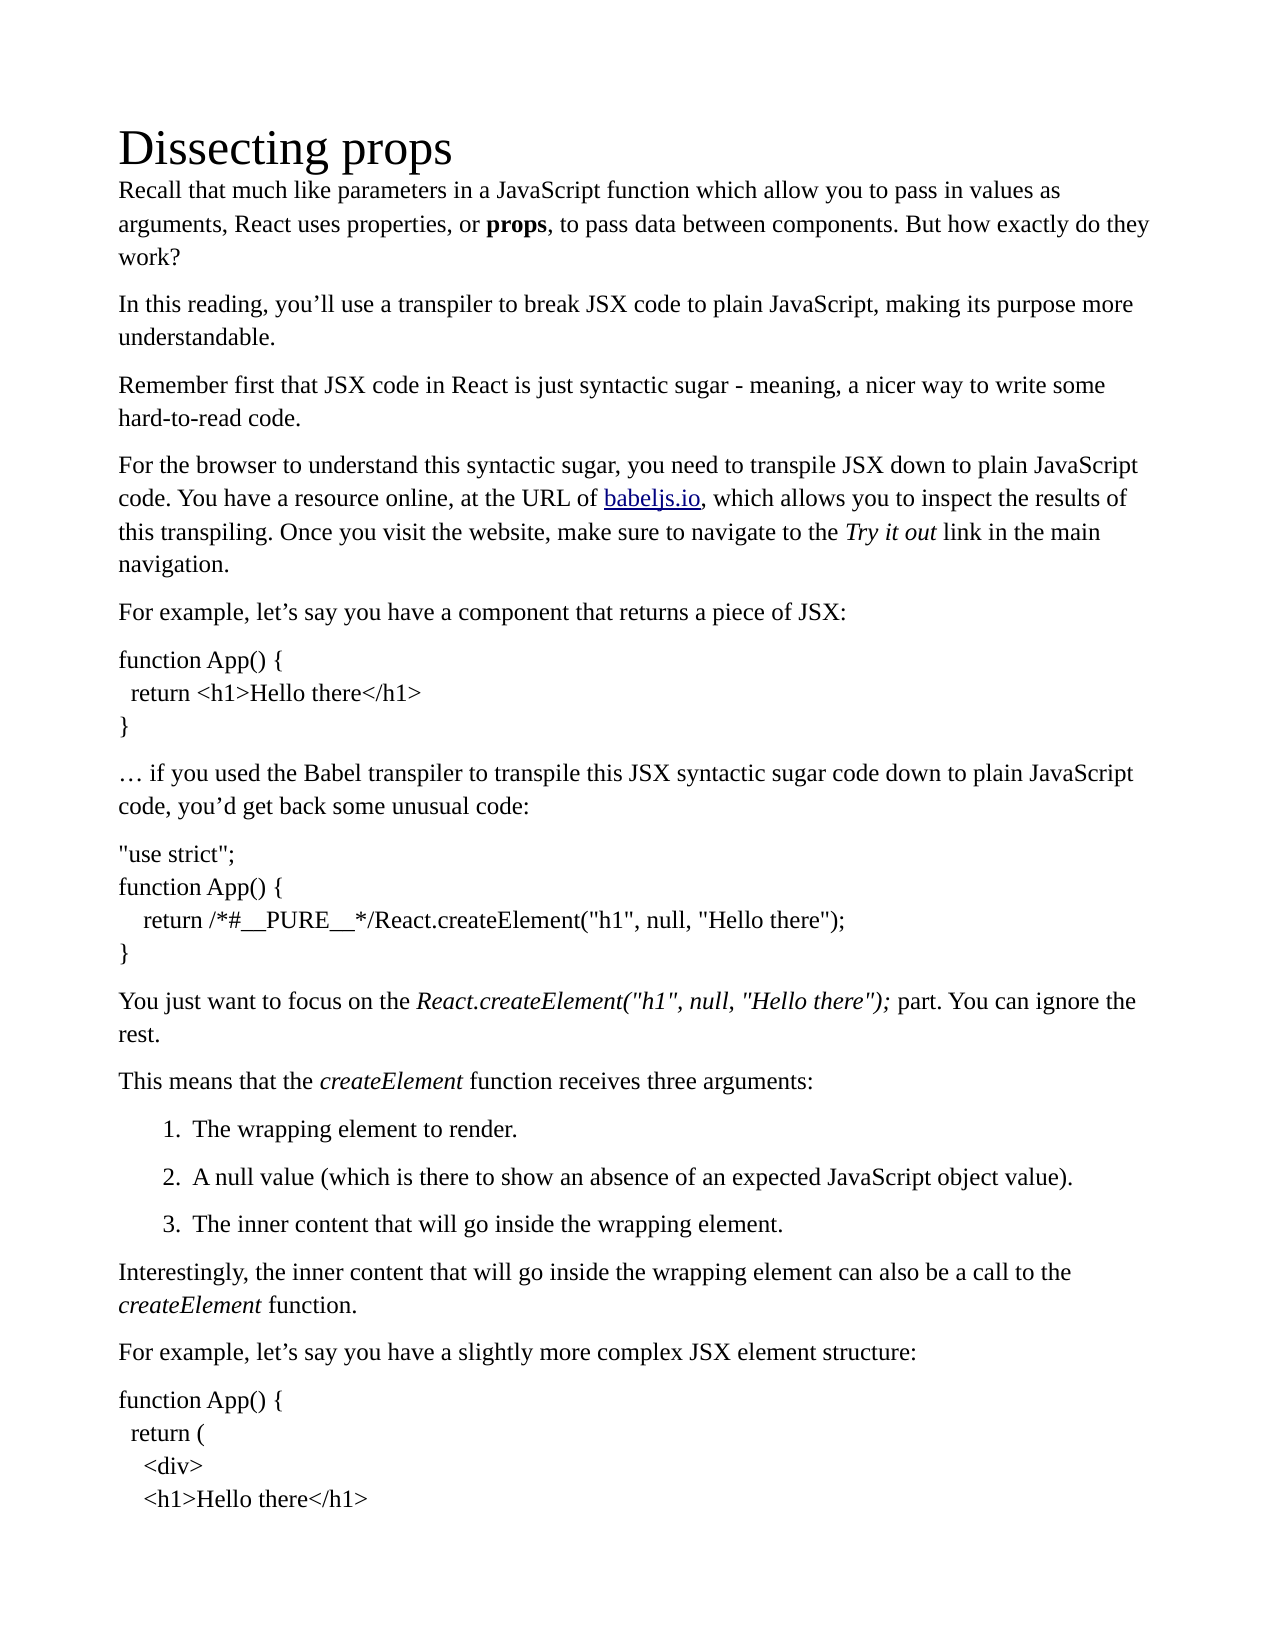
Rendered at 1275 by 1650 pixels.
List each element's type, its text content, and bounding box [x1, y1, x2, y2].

list A null value (which is there to show an absence of an expected JavaScript object value). [162, 1162, 1157, 1190]
text } [118, 938, 1157, 967]
text For example, let’s say you have a slightly more complex JSX element structure: [118, 1337, 1157, 1366]
text This means that the createElement function receives three arguments: [118, 1066, 1157, 1095]
text Recall that much like parameters in a JavaScript function which allow you to pass in values as arguments, React uses properties, or props, to pass data between components. But how exactly do they work? [118, 176, 1157, 270]
list The inner content that will go inside the wrapping element. [162, 1209, 1157, 1238]
text return ( [118, 1418, 1157, 1447]
text "use strict"; [118, 839, 1157, 868]
text In this reading, you’ll use a transpiler to break JSX code to plain JavaScript, making its purpose more understandable. [118, 289, 1157, 351]
text For the browser to understand this syntactic sugar, you need to transpile JSX down to plain JavaScript code. You have a resource online, at the URL of babeljs.io, which allows you to inspect the results of this transpiling. Once you visit the website, make sure to navigate to the Try it out link in the main navigation. [118, 451, 1157, 578]
text function App() { [118, 872, 1157, 901]
text … if you used the Babel transpiler to transpile this JSX syntactic sugar code down to plain JavaScript code, you’d get back some unusual code: [118, 758, 1157, 820]
text For example, let’s say you have a component that returns a piece of JSX: [118, 597, 1157, 626]
text return <h1>Hello there</h1> [118, 678, 1157, 707]
text Interestingly, the inner content that will go inside the wrapping element can also be a call to the createElement function. [118, 1257, 1157, 1318]
subtitle Dissecting props [118, 118, 1157, 176]
text Remember first that JSX code in React is just syntactic sugar - meaning, a nicer way to write some hard-to-read code. [118, 370, 1157, 432]
text function App() { [118, 645, 1157, 673]
list The wrapping element to render. [162, 1114, 1157, 1143]
text <div> [118, 1451, 1157, 1480]
text function App() { [118, 1385, 1157, 1414]
text You just want to focus on the React.createElement("h1", null, "Hello there"); part. You can ignore the rest. [118, 986, 1157, 1047]
text } [118, 711, 1157, 739]
text <h1>Hello there</h1> [118, 1484, 1157, 1513]
text return /*#__PURE__*/React.createElement("h1", null, "Hello there"); [118, 905, 1157, 934]
